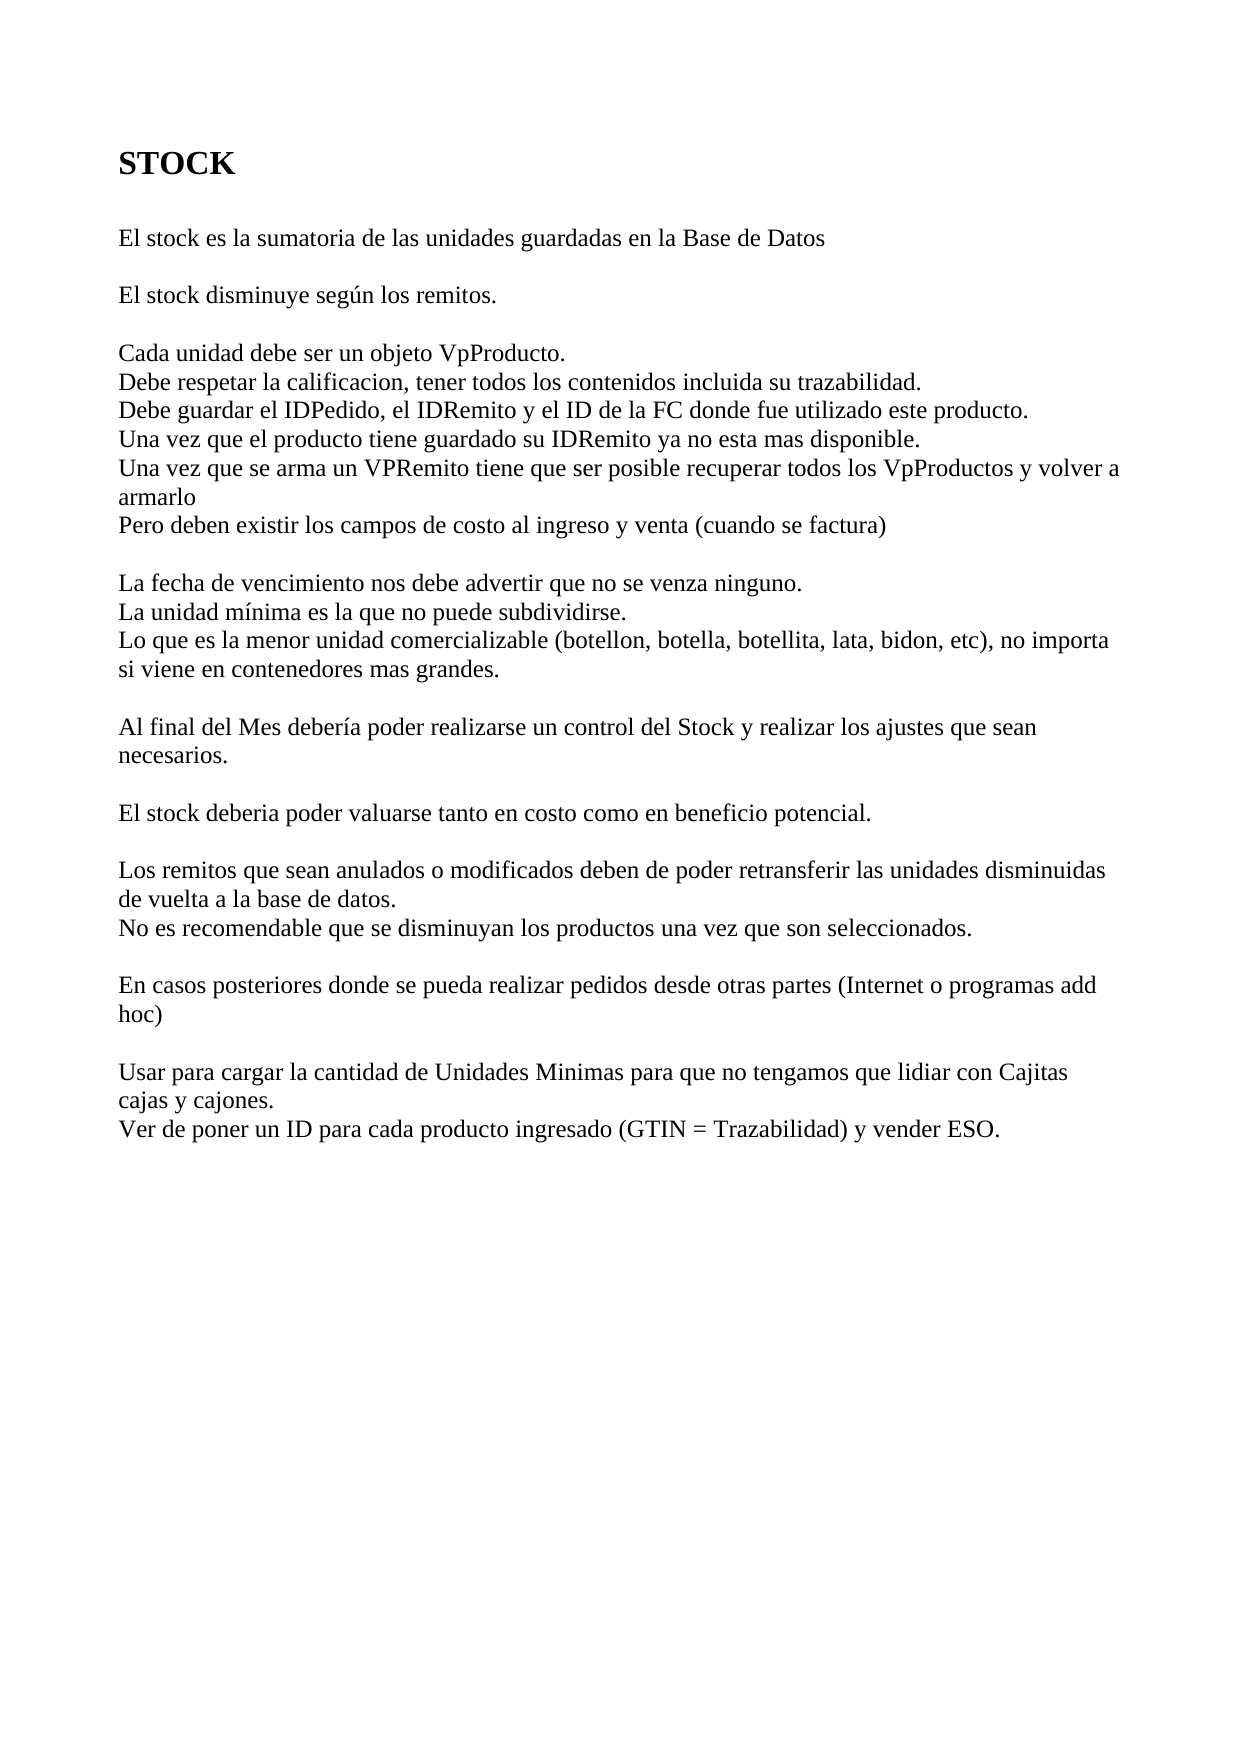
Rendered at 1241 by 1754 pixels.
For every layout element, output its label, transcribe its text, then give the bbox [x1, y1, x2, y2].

text En casos posteriores donde se pueda realizar pedidos desde otras partes (Internet o programas add hoc) [118, 971, 1122, 1028]
text La fecha de vencimiento nos debe advertir que no se venza ninguno. [118, 568, 1122, 597]
text Ver de poner un ID para cada producto ingresado (GTIN = Trazabilidad) y vender ESO. [118, 1114, 1122, 1143]
text Pero deben existir los campos de costo al ingreso y venta (cuando se factura) [118, 511, 1122, 539]
text La unidad mínima es la que no puede subdividirse. [118, 597, 1122, 626]
text Una vez que el producto tiene guardado su IDRemito ya no esta mas disponible. [118, 424, 1122, 453]
text Una vez que se arma un VPRemito tiene que ser posible recuperar todos los VpProductos y volver a armarlo [118, 453, 1122, 511]
text No es recomendable que se disminuyan los productos una vez que son seleccionados. [118, 913, 1122, 942]
text Los remitos que sean anulados o modificados deben de poder retransferir las unidades disminuidas de vuelta a la base de datos. [118, 856, 1122, 913]
text Debe guardar el IDPedido, el IDRemito y el ID de la FC donde fue utilizado este producto. [118, 396, 1122, 424]
text Usar para cargar la cantidad de Unidades Minimas para que no tengamos que lidiar con Cajitas cajas y cajones. [118, 1057, 1122, 1114]
subtitle STOCK [118, 143, 1122, 182]
text El stock disminuye según los remitos. [118, 281, 1122, 309]
text El stock deberia poder valuarse tanto en costo como en beneficio potencial. [118, 798, 1122, 827]
text El stock es la sumatoria de las unidades guardadas en la Base de Datos [118, 223, 1122, 252]
text Cada unidad debe ser un objeto VpProducto. [118, 338, 1122, 367]
text Debe respetar la calificacion, tener todos los contenidos incluida su trazabilidad. [118, 367, 1122, 396]
text Al final del Mes debería poder realizarse un control del Stock y realizar los ajustes que sean necesarios. [118, 712, 1122, 769]
text Lo que es la menor unidad comercializable (botellon, botella, botellita, lata, bidon, etc), no importa si viene en contenedores mas grandes. [118, 626, 1122, 683]
